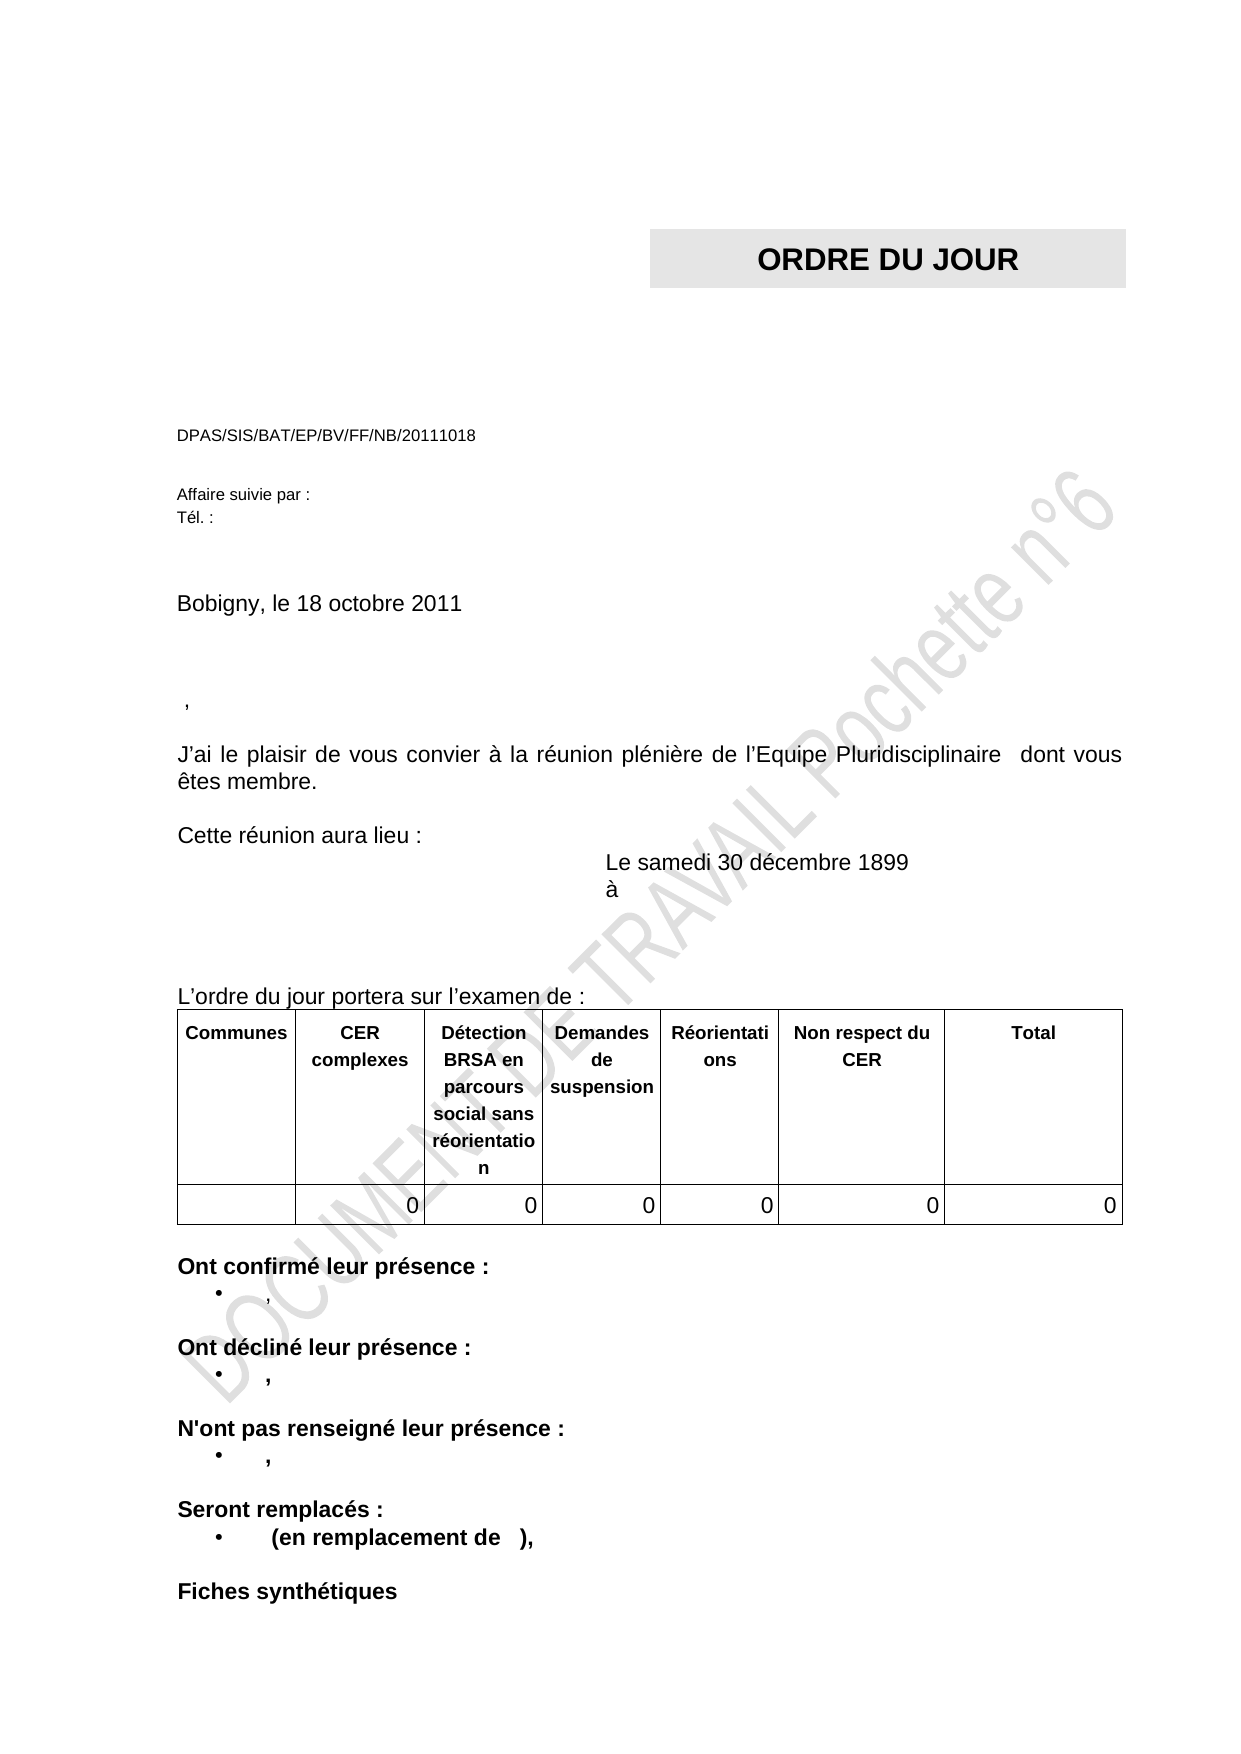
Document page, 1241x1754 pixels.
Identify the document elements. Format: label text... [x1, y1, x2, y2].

text à [605, 875, 717, 902]
text N'ont pas renseigné leur présence : [177, 1414, 1122, 1442]
table_header CER complexes [296, 1010, 424, 1184]
table_cell [650, 288, 1126, 313]
table_cell Bobigny, le 18 octobre 2011 [177, 590, 1126, 657]
table_cell [1025, 538, 1050, 554]
table_header Détection BRSA en parcours social sans réorientation [425, 1010, 542, 1184]
text Seront remplacés : [177, 1496, 1122, 1523]
list (en remplacement de ), [215, 1523, 1122, 1550]
text [686, 875, 721, 895]
table_cell DPAS/SIS/BAT/EP/BV/FF/NB/20111018 [177, 424, 621, 469]
text Ont décliné leur présence : [241, 1333, 282, 1351]
list , [215, 1442, 1122, 1469]
table_cell Affaire suivie par : [177, 482, 315, 505]
table_header Total [945, 1010, 1122, 1184]
table_cell 0 [425, 1185, 542, 1224]
table_cell [315, 482, 621, 505]
table_cell [981, 581, 1000, 590]
table_cell 0 [543, 1185, 660, 1224]
table_header Communes [178, 1010, 295, 1184]
list , [245, 1360, 1122, 1387]
text Ont décliné leur présence : [177, 1333, 234, 1360]
text Le samedi 30 décembre 1899 [739, 848, 1122, 875]
text Le samedi 30 décembre 1899 [704, 848, 733, 875]
list , [215, 1279, 280, 1306]
list , [215, 1360, 241, 1387]
text , [177, 686, 870, 713]
table_cell [650, 555, 1126, 590]
table_cell 0 [945, 1185, 1122, 1224]
table_cell 0 [379, 1185, 424, 1224]
table_cell Tél. : [177, 505, 219, 554]
text Ont confirmé leur présence : [177, 1252, 329, 1279]
table_header Demandes de suspension [543, 1010, 660, 1184]
text [719, 875, 1122, 902]
text Ont confirmé leur présence : [314, 1252, 355, 1276]
table_header Réorientations [661, 1010, 778, 1184]
table_header [621, 229, 650, 590]
text Ont confirmé leur présence : [357, 1252, 1122, 1279]
text J’ai le plaisir de vous convier à la réunion plénière de l’Equipe Pluridisciplinaire dont vous êtes membre. [822, 740, 1122, 794]
text L’ordre du jour portera sur l’examen de : [177, 982, 1122, 1009]
table_cell [296, 1185, 384, 1224]
list [274, 1279, 1122, 1306]
table_cell [650, 321, 1126, 380]
text Ont décliné leur présence : [242, 1333, 1122, 1360]
text [871, 686, 1122, 713]
text [761, 821, 1122, 848]
table_cell [178, 1185, 295, 1224]
table_cell [650, 380, 1126, 396]
text Fiches synthétiques [177, 1577, 1122, 1604]
table_cell [177, 469, 621, 482]
table_cell [177, 555, 621, 590]
table_header Non respect du CER [779, 1010, 944, 1184]
table_cell [371, 1188, 407, 1224]
text Ont décliné leur présence : [192, 1343, 235, 1360]
table_cell 0 [661, 1185, 778, 1224]
text J’ai le plaisir de vous convier à la réunion plénière de l’Equipe Pluridisciplinaire dont vous êtes membre. [177, 740, 829, 794]
table_header [177, 229, 621, 423]
text Cette réunion aura lieu : [177, 821, 776, 848]
table_cell 0 [779, 1185, 944, 1224]
table_cell [219, 505, 621, 554]
text Le samedi 30 décembre 1899 [605, 848, 709, 875]
table_cell [650, 313, 1126, 321]
table_header ORDRE DU JOUR [650, 229, 1126, 288]
table_cell [650, 396, 1126, 554]
